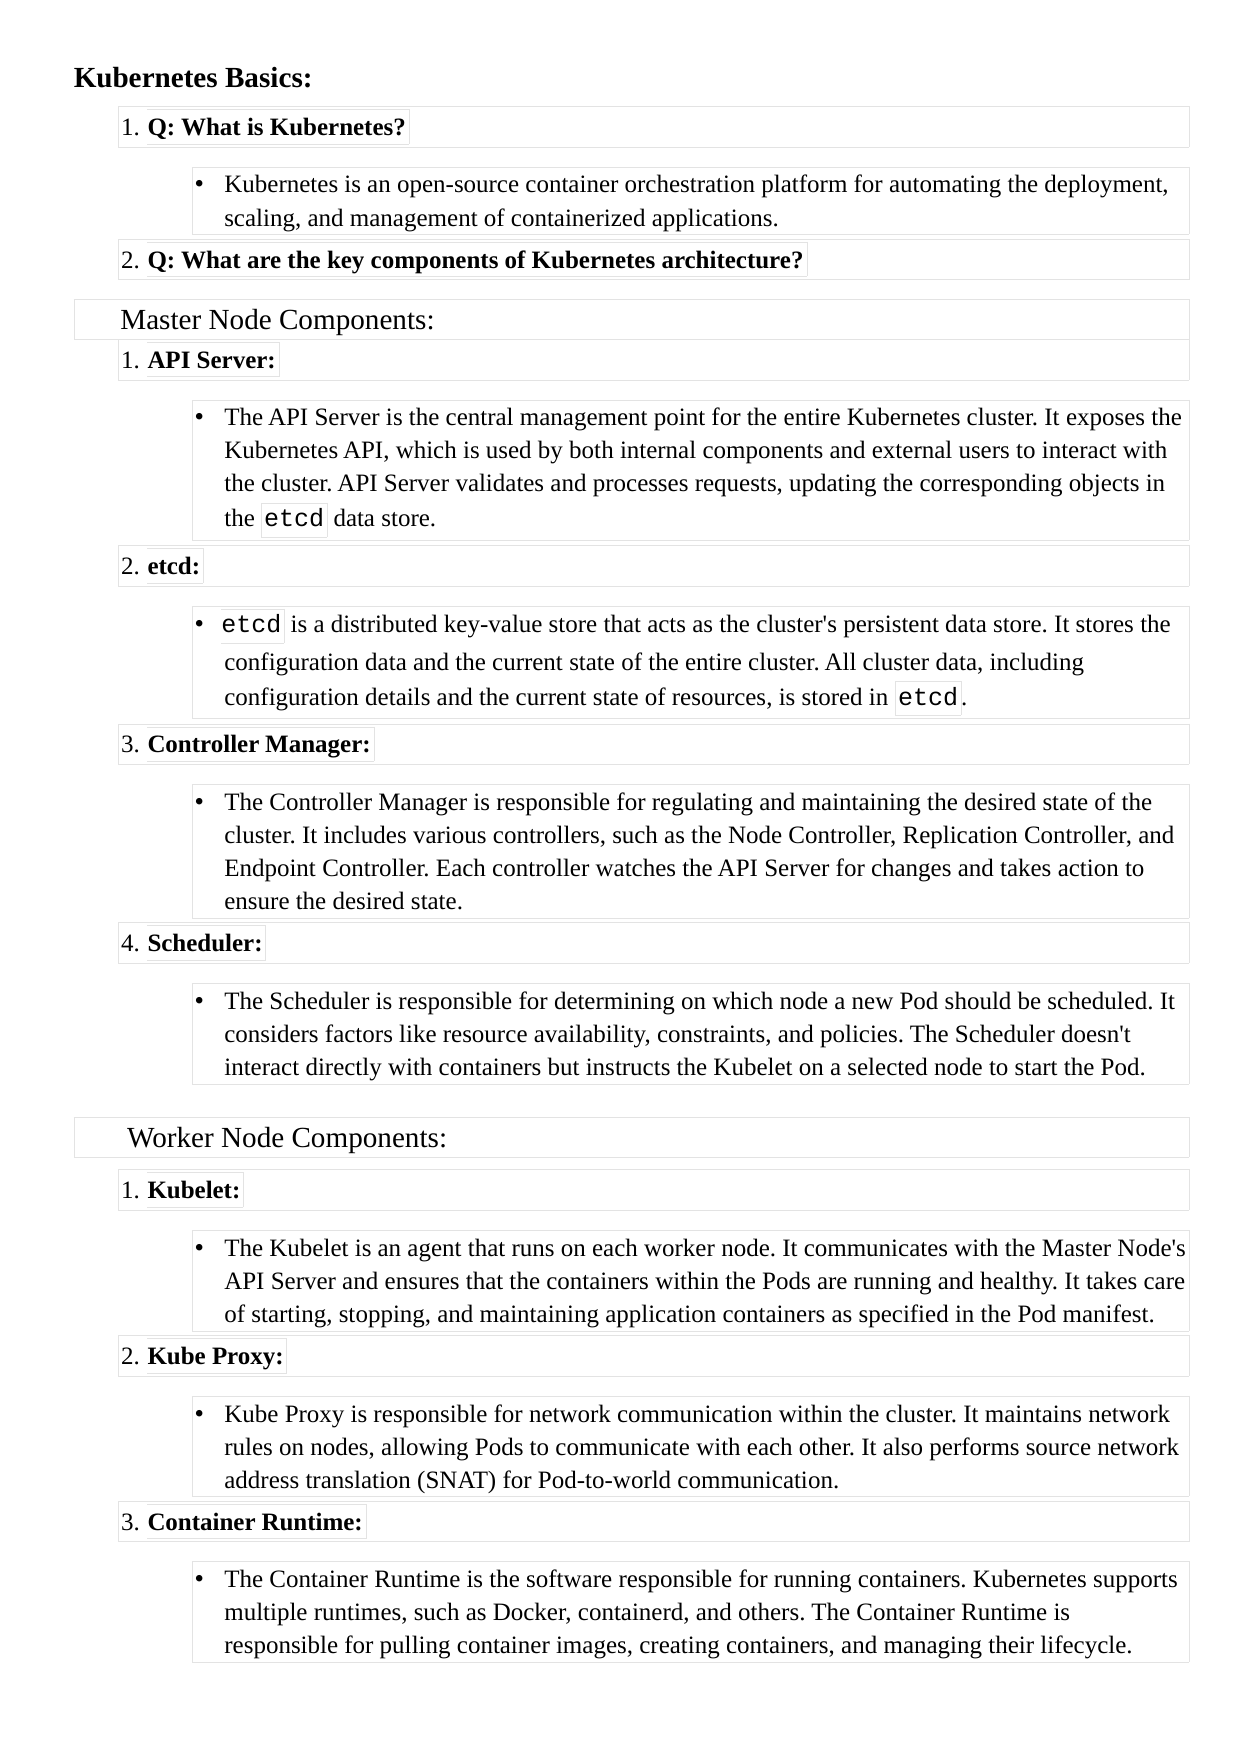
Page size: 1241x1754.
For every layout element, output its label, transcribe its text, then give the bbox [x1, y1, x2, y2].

subtitle Worker Node Components: [75, 1118, 1189, 1157]
list API Server: [119, 340, 1189, 380]
list The Container Runtime is the software responsible for running containers. Kubernetes supports multiple runtimes, such as Docker, containerd, and others. The Container Runtime is responsible for pulling container images, creating containers, and managing their lifecycle. [193, 1562, 1189, 1662]
list Q: What is Kubernetes? [119, 107, 1189, 147]
list etcd: [119, 546, 1189, 586]
list Q: What are the key components of Kubernetes architecture? [119, 240, 1189, 279]
subtitle Kubernetes Basics: [73, 60, 1189, 93]
list The Scheduler is responsible for determining on which node a new Pod should be scheduled. It considers factors like resource availability, constraints, and policies. The Scheduler doesn't interact directly with containers but instructs the Kubelet on a selected node to start the Pod. [193, 984, 1189, 1084]
list The API Server is the central management point for the entire Kubernetes cluster. It exposes the Kubernetes API, which is used by both internal components and external users to interact with the cluster. API Server validates and processes requests, updating the corresponding objects in the etcd data store. [193, 401, 1189, 540]
list Kubernetes is an open-source container orchestration platform for automating the deployment, scaling, and management of containerized applications. [193, 168, 1189, 234]
list Scheduler: [119, 923, 1189, 963]
list Kube Proxy: [119, 1336, 1189, 1376]
list Controller Manager: [119, 725, 1189, 764]
list etcd is a distributed key-value store that acts as the cluster's persistent data store. It stores the configuration data and the current state of the entire cluster. All cluster data, including configuration details and the current state of resources, is stored in etcd. [193, 607, 1189, 718]
list The Controller Manager is responsible for regulating and maintaining the desired state of the cluster. It includes various controllers, such as the Node Controller, Replication Controller, and Endpoint Controller. Each controller watches the API Server for changes and takes action to ensure the desired state. [193, 785, 1189, 918]
list The Kubelet is an agent that runs on each worker node. It communicates with the Master Node's API Server and ensures that the containers within the Pods are running and healthy. It takes care of starting, stopping, and maintaining application containers as specified in the Pod manifest. [193, 1231, 1189, 1331]
list Kubelet: [119, 1170, 1189, 1210]
subtitle Master Node Components: [75, 300, 1189, 339]
list Container Runtime: [119, 1502, 1189, 1541]
list Kube Proxy is responsible for network communication within the cluster. It maintains network rules on nodes, allowing Pods to communicate with each other. It also performs source network address translation (SNAT) for Pod-to-world communication. [193, 1397, 1189, 1496]
